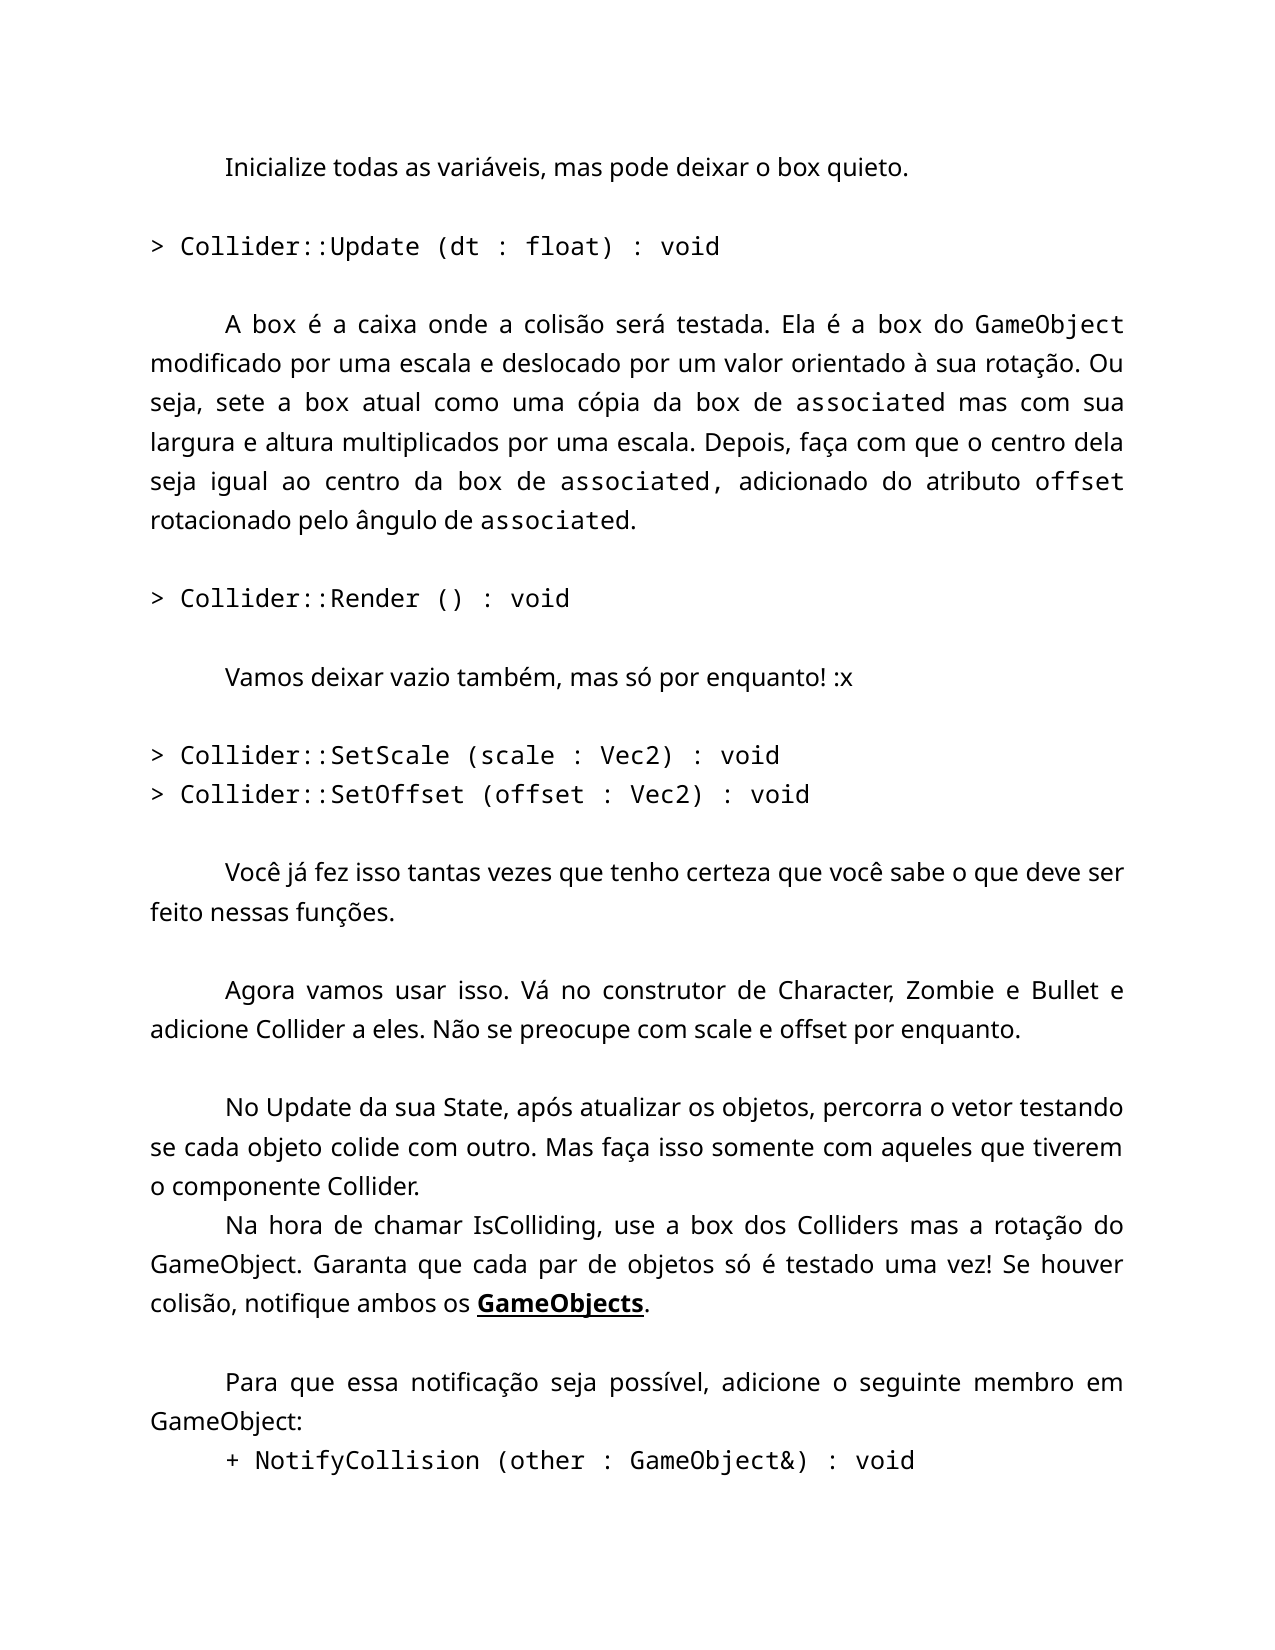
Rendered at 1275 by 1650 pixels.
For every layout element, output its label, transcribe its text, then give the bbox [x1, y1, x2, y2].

text + NotifyCollision (other : GameObject&) : void [150, 1442, 1125, 1477]
text Vamos deixar vazio também, mas só por enquanto! :x [150, 659, 1125, 693]
text > Collider::SetScale (scale : Vec2) : void [150, 737, 1125, 772]
text > Collider::Update (dt : float) : void [150, 228, 1125, 262]
text Você já fez isso tantas vezes que tenho certeza que você sabe o que deve ser feito nessas funções. [150, 855, 1125, 928]
text > Collider::Render () : void [150, 581, 1125, 615]
text No Update da sua State, após atualizar os objetos, percorra o vetor testando se cada objeto colide com outro. Mas faça isso somente com aqueles que tiverem o componente Collider. [150, 1090, 1125, 1202]
text Inicialize todas as variáveis, mas pode deixar o box quieto. [150, 150, 1125, 184]
text A box é a caixa onde a colisão será testada. Ela é a box do GameObject modificado por uma escala e deslocado por um valor orientado à sua rotação. Ou seja, sete a box atual como uma cópia da box de associated mas com sua largura e altura multiplicados por uma escala. Depois, faça com que o centro dela seja igual ao centro da box de associated, adicionado do atributo offset rotacionado pelo ângulo de associated. [150, 307, 1125, 537]
text Na hora de chamar IsColliding, use a box dos Colliders mas a rotação do GameObject. Garanta que cada par de objetos só é testado uma vez! Se houver colisão, notifique ambos os GameObjects. [150, 1207, 1125, 1320]
text Para que essa notificação seja possível, adicione o seguinte membro em GameObject: [150, 1364, 1125, 1437]
text Agora vamos usar isso. Vá no construtor de Character, Zombie e Bullet e adicione Collider a eles. Não se preocupe com scale e offset por enquanto. [150, 972, 1125, 1046]
text > Collider::SetOffset (offset : Vec2) : void [150, 777, 1125, 811]
